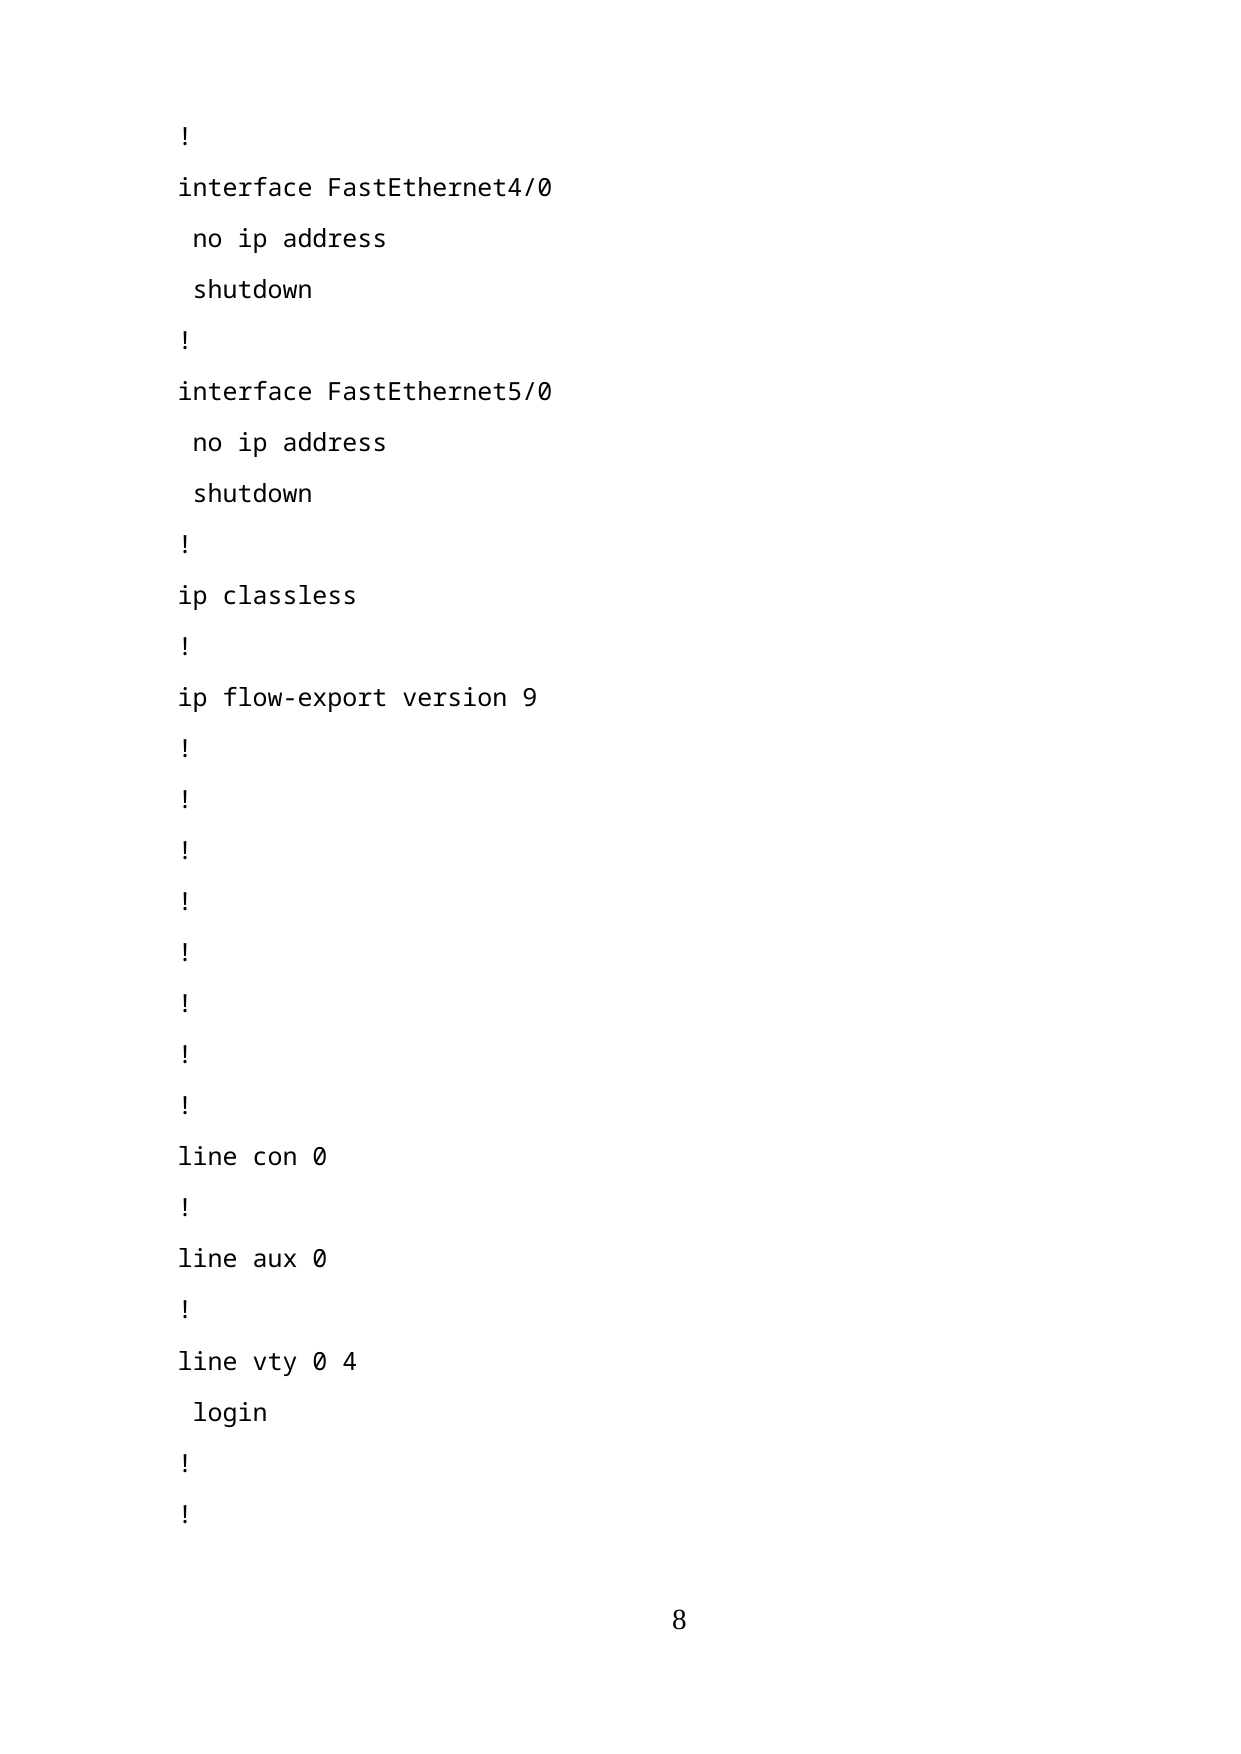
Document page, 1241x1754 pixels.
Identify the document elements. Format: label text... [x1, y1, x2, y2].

text shutdown [177, 475, 1181, 509]
text ! [177, 1496, 1181, 1530]
text line aux 0 [177, 1241, 1181, 1275]
text ! [177, 322, 1181, 356]
text ! [177, 935, 1181, 969]
text login [177, 1394, 1181, 1428]
text line vty 0 4 [177, 1343, 1181, 1377]
text shutdown [177, 271, 1181, 305]
text ! [177, 1445, 1181, 1479]
text ! [177, 1037, 1181, 1071]
text ! [177, 1088, 1181, 1122]
text no ip address [177, 424, 1181, 458]
text ip flow-export version 9 [177, 679, 1181, 714]
text interface FastEthernet5/0 [177, 373, 1181, 407]
text no ip address [177, 220, 1181, 254]
text ! [177, 628, 1181, 663]
text ! [177, 782, 1181, 816]
text ip classless [177, 577, 1181, 612]
text line con 0 [177, 1139, 1181, 1173]
text ! [177, 833, 1181, 867]
text ! [177, 986, 1181, 1020]
text ! [177, 1292, 1181, 1326]
text ! [177, 884, 1181, 918]
text ! [177, 118, 1181, 152]
text interface FastEthernet4/0 [177, 169, 1181, 203]
text ! [177, 1190, 1181, 1224]
text ! [177, 731, 1181, 765]
text ! [177, 526, 1181, 561]
